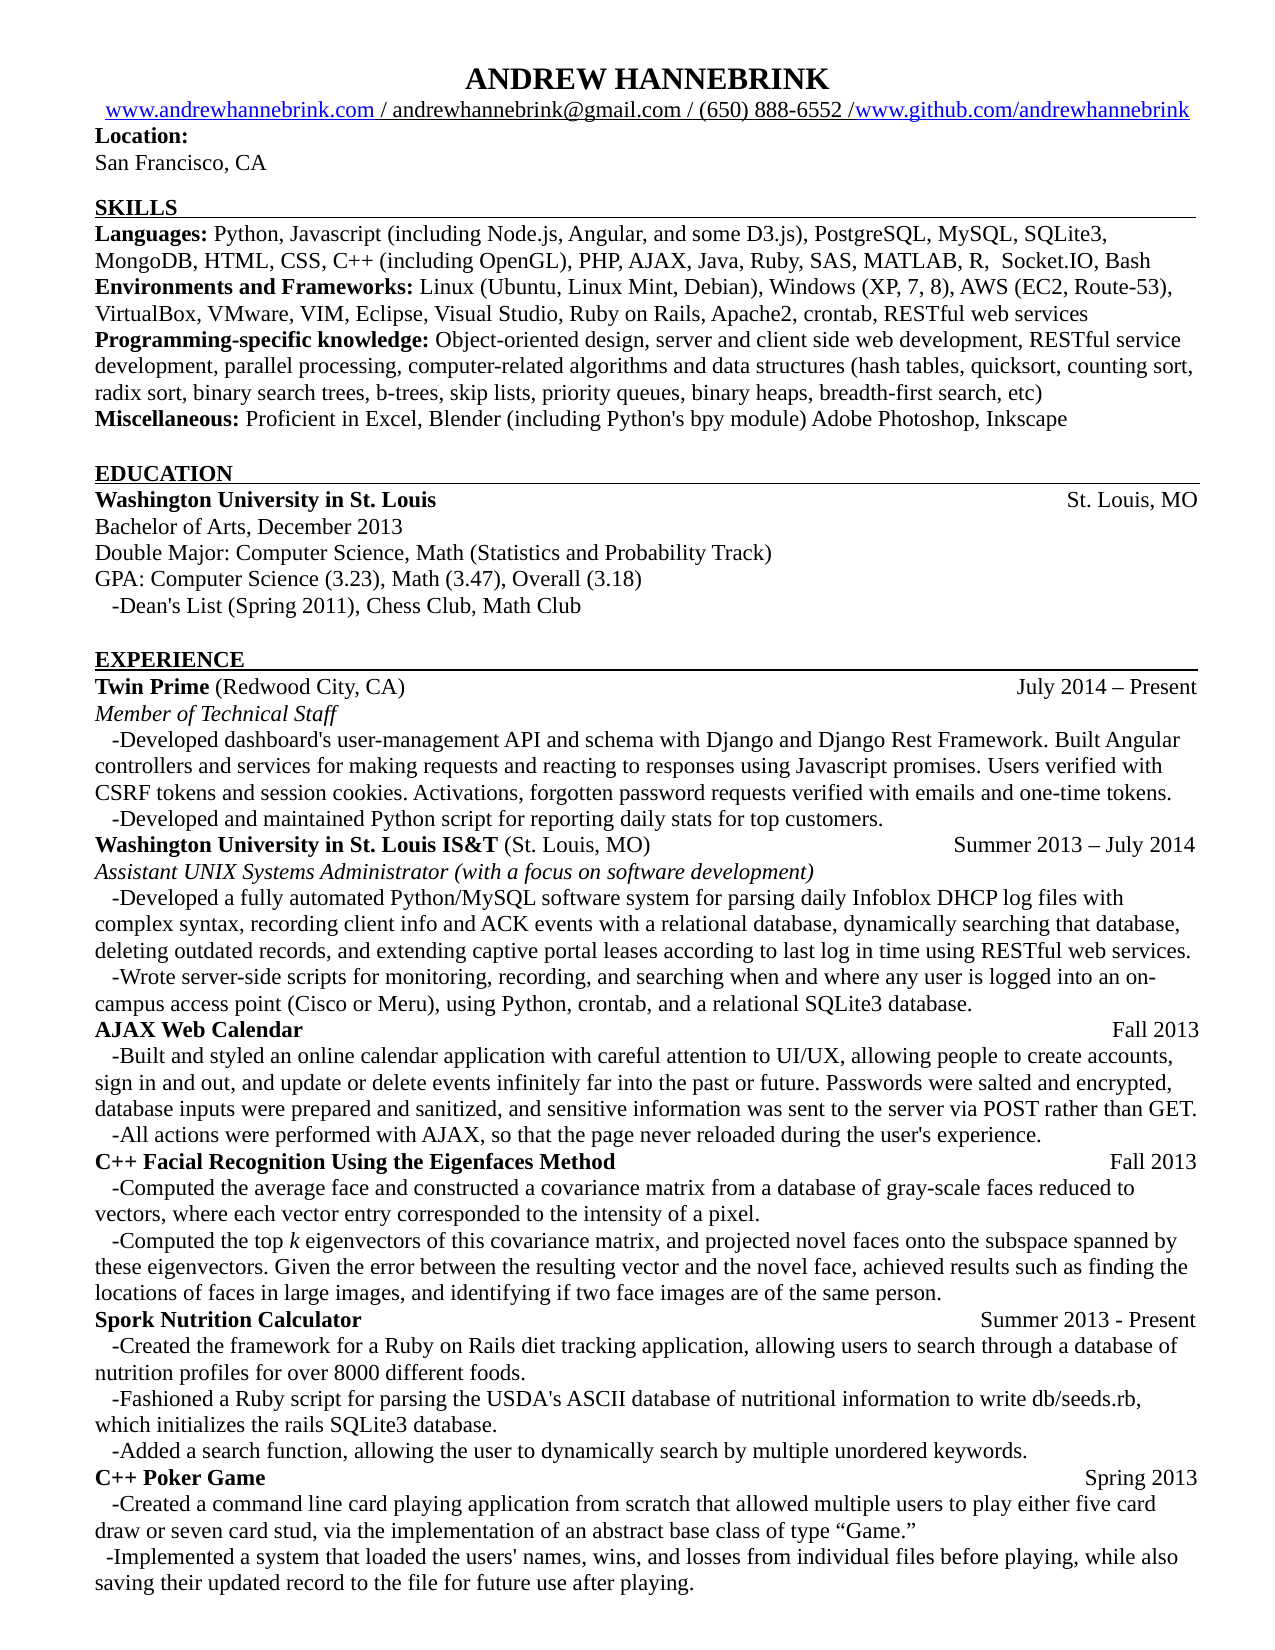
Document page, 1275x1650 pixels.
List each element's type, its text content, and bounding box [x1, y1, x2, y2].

text SKILLS [94, 192, 1200, 221]
text EDUCATION [94, 458, 1200, 483]
text Location: [94, 122, 1200, 149]
text -Created the framework for a Ruby on Rails diet tracking application, allowing users to search through a database of nutrition profiles for over 8000 different foods. [94, 1332, 1200, 1385]
text www.andrewhannebrink.com / andrewhannebrink@gmail.com / (650) 888-6552 /www.github.com/andrewhannebrink [94, 96, 1200, 122]
text Bachelor of Arts, December 2013 [94, 513, 1200, 539]
text C++ Facial Recognition Using the Eigenfaces Method Fall 2013 [94, 1148, 1200, 1174]
text Washington University in St. Louis IS&T (St. Louis, MO) Summer 2013 – July 2014 [94, 831, 1200, 858]
text C++ Poker Game Spring 2013 [94, 1464, 1200, 1490]
text -Developed dashboard's user-management API and schema with Django and Django Rest Framework. Built Angular controllers and services for making requests and reacting to responses using Javascript promises. Users verified with CSRF tokens and session cookies. Activations, forgotten password requests verified with emails and one-time tokens. [94, 726, 1200, 805]
text -Computed the average face and constructed a covariance matrix from a database of gray-scale faces reduced to vectors, where each vector entry corresponded to the intensity of a pixel. [94, 1174, 1200, 1227]
text Twin Prime (Redwood City, CA) July 2014 – Present [94, 673, 1200, 700]
text -Built and styled an online calendar application with careful attention to UI/UX, allowing people to create accounts, sign in and out, and update or delete events infinitely far into the past or future. Passwords were salted and encrypted, database inputs were prepared and sanitized, and sensitive information was sent to the server via POST rather than GET. [94, 1042, 1200, 1121]
text Double Major: Computer Science, Math (Statistics and Probability Track) [94, 539, 1200, 566]
text Washington University in St. Louis St. Louis, MO [94, 486, 1200, 513]
text ANDREW HANNEBRINK [94, 60, 1200, 96]
text Assistant UNIX Systems Administrator (with a focus on software development) [94, 858, 1200, 884]
text -Developed and maintained Python script for reporting daily stats for top customers. [94, 805, 1200, 831]
text -All actions were performed with AJAX, so that the page never reloaded during the user's experience. [94, 1121, 1200, 1148]
text Environments and Frameworks: Linux (Ubuntu, Linux Mint, Debian), Windows (XP, 7, 8), AWS (EC2, Route-53), VirtualBox, VMware, VIM, Eclipse, Visual Studio, Ruby on Rails, Apache2, crontab, RESTful web services [94, 273, 1200, 326]
text AJAX Web Calendar Fall 2013 [94, 1016, 1200, 1042]
text -Computed the top k eigenvectors of this covariance matrix, and projected novel faces onto the subspace spanned by these eigenvectors. Given the error between the resulting vector and the novel face, achieved results such as finding the locations of faces in large images, and identifying if two face images are of the same person. [94, 1227, 1200, 1306]
text GPA: Computer Science (3.23), Math (3.47), Overall (3.18) [94, 566, 1200, 592]
text -Wrote server-side scripts for monitoring, recording, and searching when and where any user is logged into an on-campus access point (Cisco or Meru), using Python, crontab, and a relational SQLite3 database. [94, 963, 1200, 1016]
text San Francisco, CA [94, 149, 1200, 175]
text EXPERIENCE [94, 644, 1200, 673]
text Programming-specific knowledge: Object-oriented design, server and client side web development, RESTful service development, parallel processing, computer-related algorithms and data structures (hash tables, quicksort, counting sort, radix sort, binary search trees, b-trees, skip lists, priority queues, binary heaps, breadth-first search, etc) [94, 326, 1200, 405]
text -Fashioned a Ruby script for parsing the USDA's ASCII database of nutritional information to write db/seeds.rb, which initializes the rails SQLite3 database. [94, 1385, 1200, 1438]
text -Implemented a system that loaded the users' names, wins, and losses from individual files before playing, while also saving their updated record to the file for future use after playing. [94, 1543, 1200, 1596]
text Spork Nutrition Calculator Summer 2013 - Present [94, 1306, 1200, 1332]
text Languages: Python, Javascript (including Node.js, Angular, and some D3.js), PostgreSQL, MySQL, SQLite3, MongoDB, HTML, CSS, C++ (including OpenGL), PHP, AJAX, Java, Ruby, SAS, MATLAB, R, Socket.IO, Bash [94, 221, 1200, 273]
text -Created a command line card playing application from scratch that allowed multiple users to play either five card draw or seven card stud, via the implementation of an abstract base class of type “Game.” [94, 1490, 1200, 1543]
text Miscellaneous: Proficient in Excel, Blender (including Python's bpy module) Adobe Photoshop, Inkscape [94, 405, 1200, 431]
text -Dean's List (Spring 2011), Chess Club, Math Club [94, 592, 1200, 618]
text Member of Technical Staff [94, 700, 1200, 726]
text -Added a search function, allowing the user to dynamically search by multiple unordered keywords. [94, 1438, 1200, 1464]
text -Developed a fully automated Python/MySQL software system for parsing daily Infoblox DHCP log files with complex syntax, recording client info and ACK events with a relational database, dynamically searching that database, deleting outdated records, and extending captive portal leases according to last log in time using RESTful web services. [94, 884, 1200, 963]
